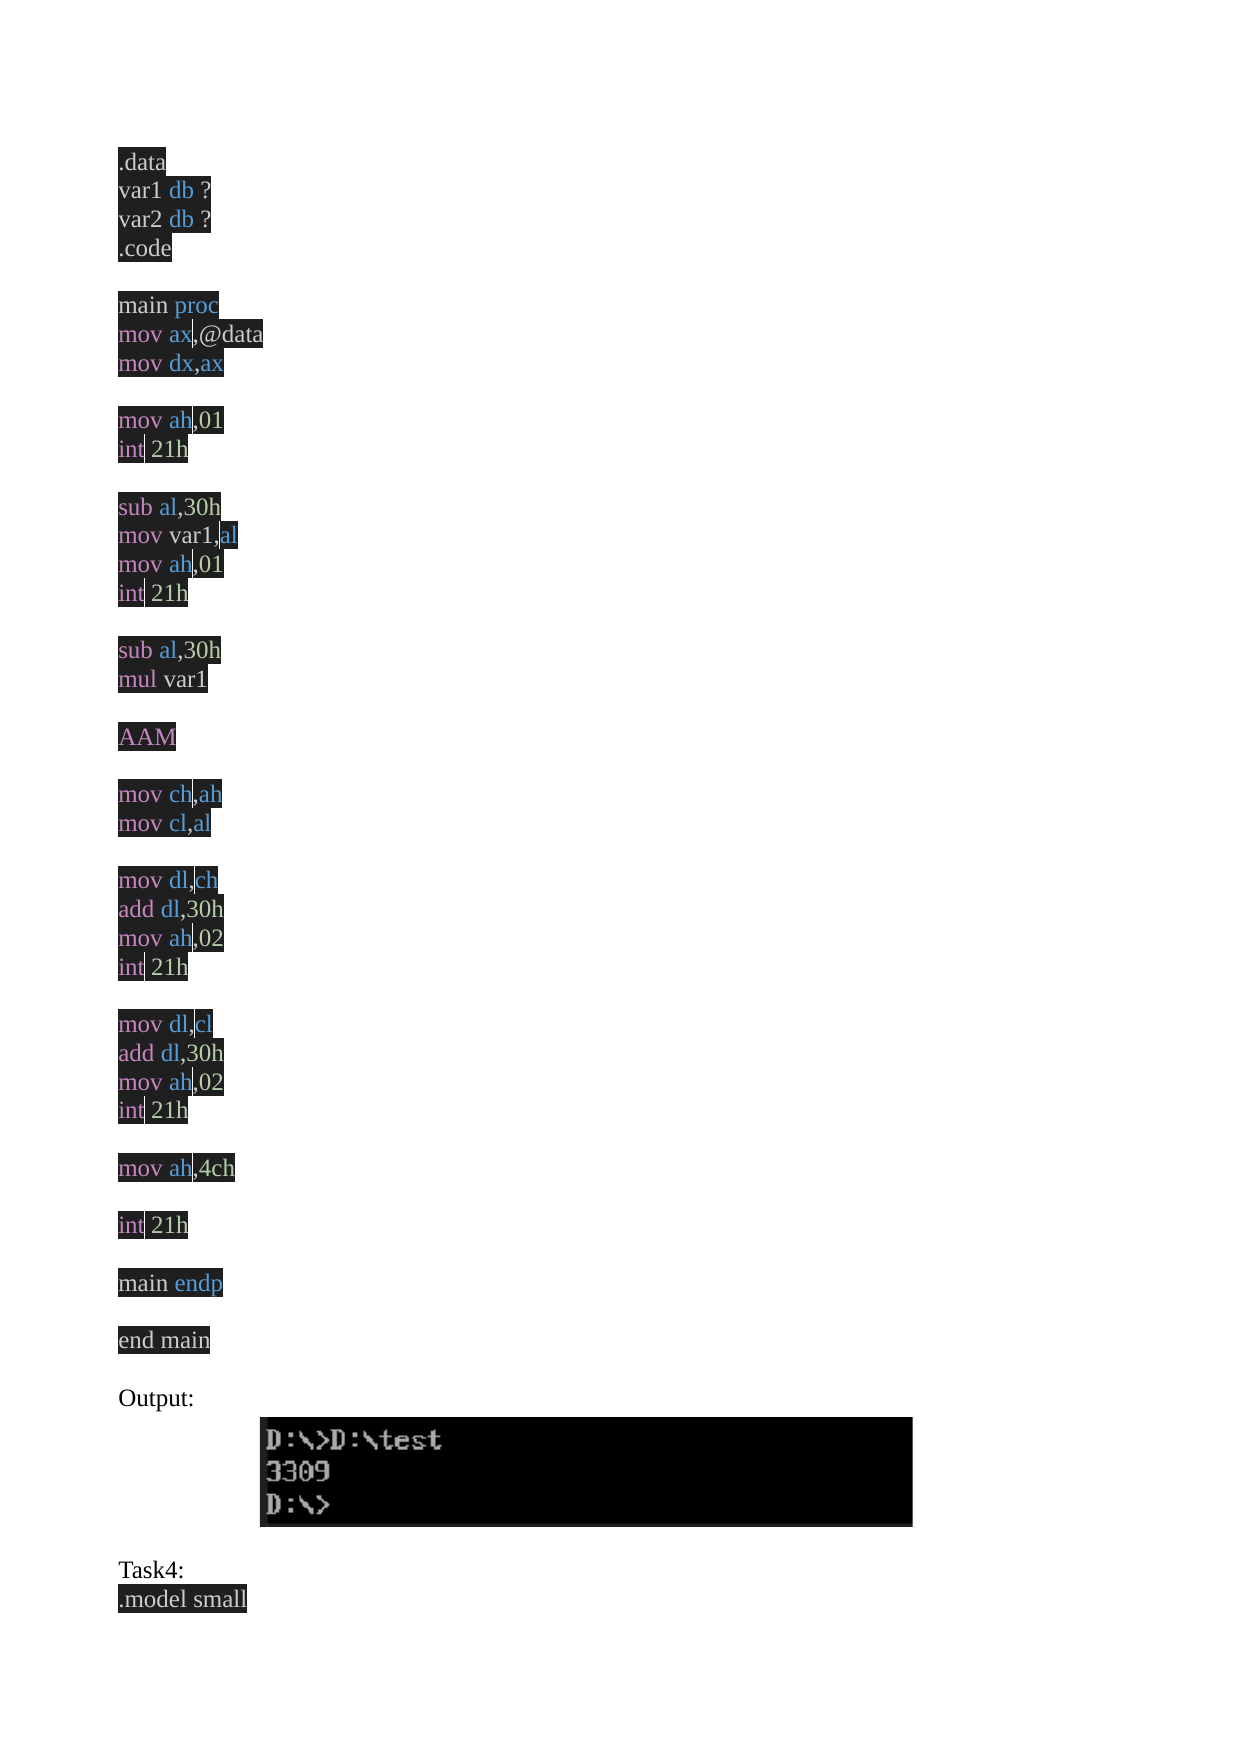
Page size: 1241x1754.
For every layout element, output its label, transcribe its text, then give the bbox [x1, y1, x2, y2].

picture [259, 1417, 913, 1527]
text mov cl,al [118, 808, 1122, 837]
text sub al,30h [118, 492, 1122, 521]
text main proc [118, 291, 1122, 319]
text .data [118, 147, 1122, 176]
text .code [118, 233, 1122, 262]
text mov ah,01 [118, 406, 1122, 434]
text Output: [118, 1383, 1122, 1412]
text int 21h [118, 952, 1122, 981]
text add dl,30h [118, 1038, 1122, 1067]
text mul var1 [118, 664, 1122, 693]
text mov ah,01 [118, 549, 1122, 578]
text int 21h [118, 1096, 1122, 1124]
text mov dl,cl [118, 1009, 1122, 1038]
text mov ch,ah [118, 779, 1122, 808]
text mov ax,@data [118, 319, 1122, 348]
text mov dl,ch [118, 866, 1122, 894]
text .model small [118, 1584, 1122, 1613]
text mov var1,al [118, 521, 1122, 549]
text int 21h [118, 1211, 1122, 1239]
text end main [118, 1326, 1122, 1354]
text sub al,30h [118, 636, 1122, 664]
text mov ah,02 [118, 1067, 1122, 1096]
text main endp [118, 1268, 1122, 1297]
text var2 db ? [118, 204, 1122, 233]
text mov dx,ax [118, 348, 1122, 377]
text int 21h [118, 578, 1122, 607]
text Task4: [118, 1556, 1122, 1584]
text mov ah,02 [118, 923, 1122, 952]
text int 21h [118, 434, 1122, 463]
text AAM [118, 722, 1122, 751]
text add dl,30h [118, 894, 1122, 923]
text mov ah,4ch [118, 1153, 1122, 1182]
text var1 db ? [118, 176, 1122, 204]
